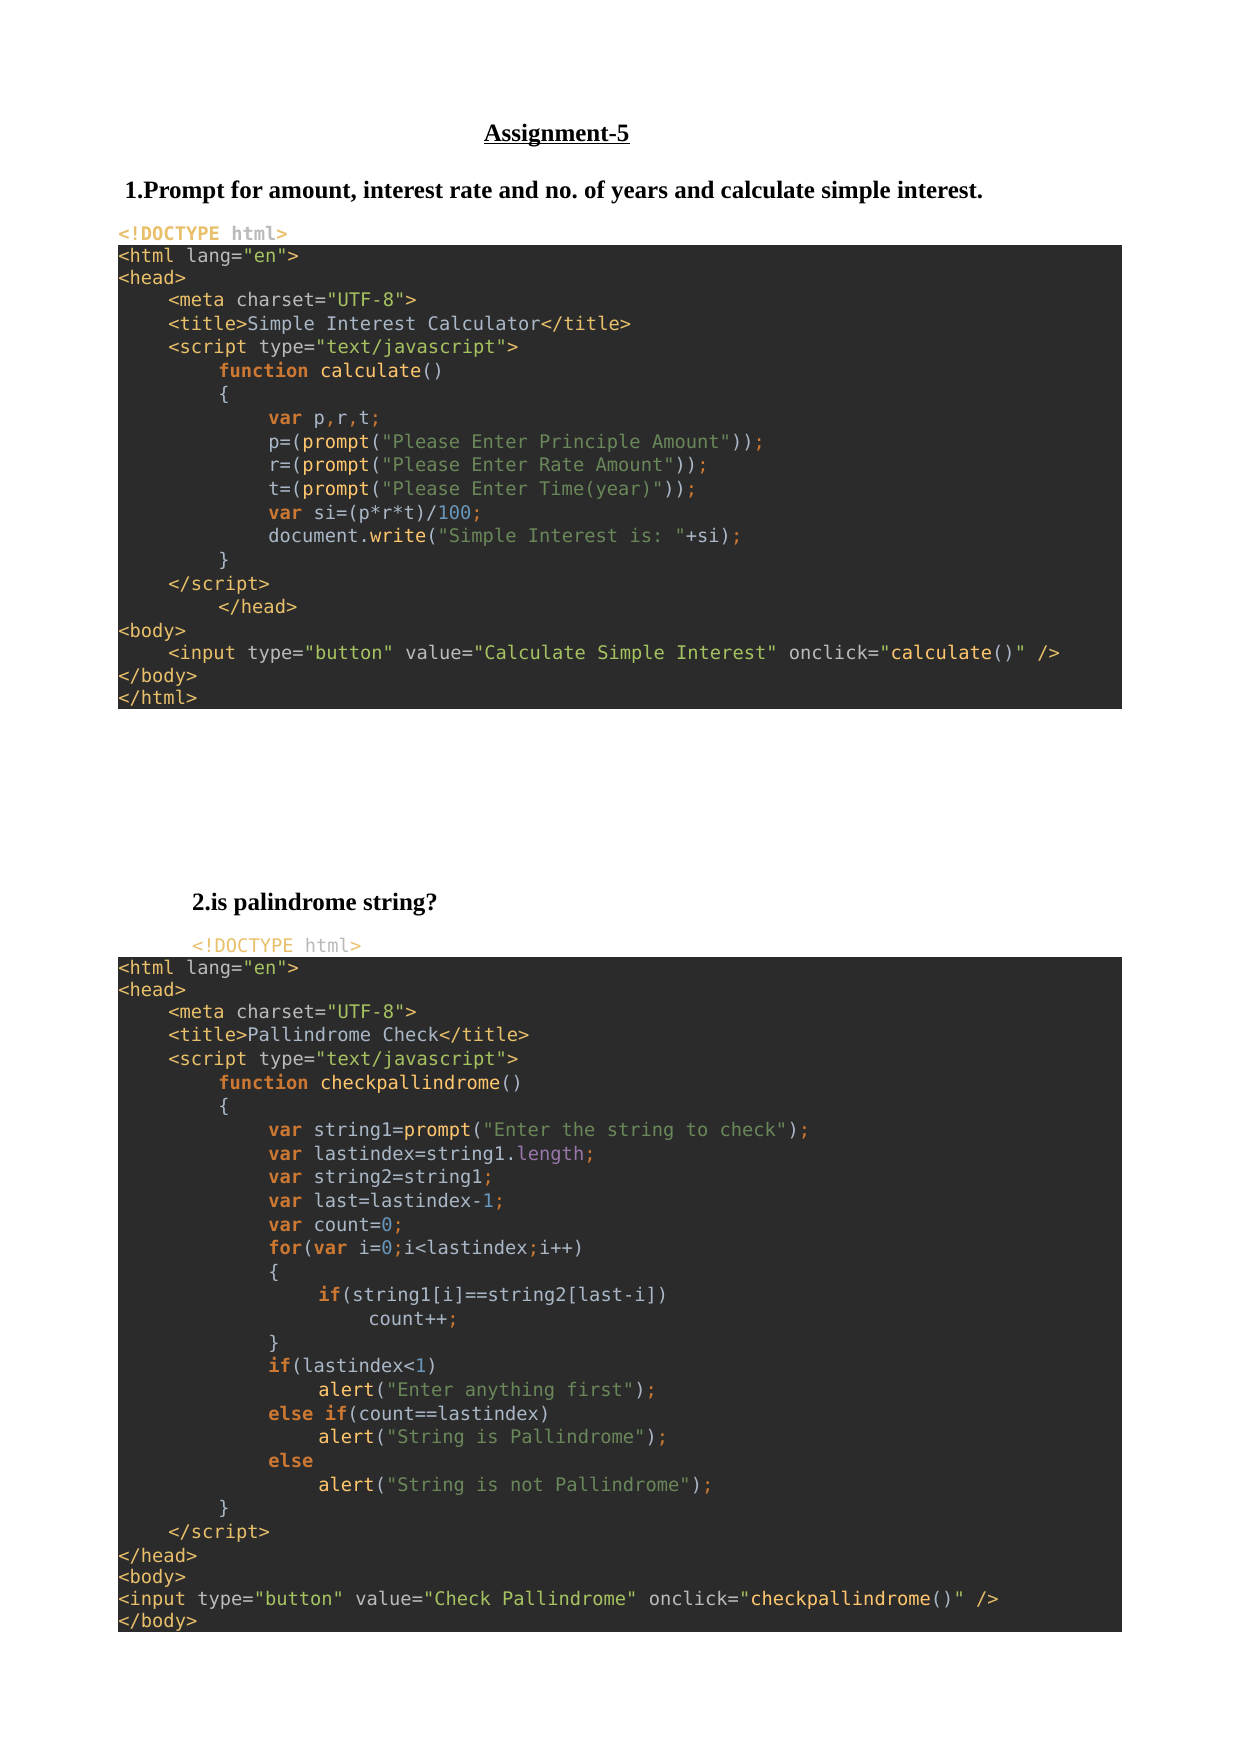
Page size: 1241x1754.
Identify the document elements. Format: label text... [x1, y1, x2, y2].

text </head> [118, 596, 1122, 620]
text <meta charset="UTF-8"> [118, 289, 1122, 312]
text <html lang="en"> [118, 245, 1122, 267]
text alert("Enter anything first"); [118, 1379, 1122, 1403]
text var p,r,t; [118, 407, 1122, 431]
text else [118, 1450, 1122, 1474]
text r=(prompt("Please Enter Rate Amount")); [118, 454, 1122, 478]
text alert("String is Pallindrome"); [118, 1426, 1122, 1450]
text </script> [118, 1521, 1122, 1544]
text var string1=prompt("Enter the string to check"); [118, 1119, 1122, 1143]
text alert("String is not Pallindrome"); [118, 1474, 1122, 1497]
text <meta charset="UTF-8"> [118, 1001, 1122, 1024]
text var count=0; [118, 1213, 1122, 1237]
text if(string1[i]==string2[last-i]) [118, 1284, 1122, 1308]
text </body> [118, 665, 1122, 687]
text <script type="text/javascript"> [118, 336, 1122, 360]
text Assignment-5 [118, 118, 1122, 147]
text else if(count==lastindex) [118, 1403, 1122, 1426]
text <title>Pallindrome Check</title> [118, 1024, 1122, 1048]
text </html> [118, 687, 1122, 709]
text count++; [118, 1308, 1122, 1332]
text for(var i=0;i<lastindex;i++) [118, 1237, 1122, 1261]
text <head> [118, 267, 1122, 289]
text { [118, 383, 1122, 407]
text <input type="button" value="Calculate Simple Interest" onclick="calculate()" /> [118, 642, 1122, 665]
text <input type="button" value="Check Pallindrome" onclick="checkpallindrome()" /> [118, 1588, 1122, 1610]
text { [118, 1261, 1122, 1284]
text <title>Simple Interest Calculator</title> [118, 312, 1122, 336]
text <!DOCTYPE html> [118, 223, 1122, 245]
text <html lang="en"> [118, 957, 1122, 979]
text } [118, 1332, 1122, 1355]
text function calculate() [118, 360, 1122, 383]
text 1.Prompt for amount, interest rate and no. of years and calculate simple interest. [118, 176, 1122, 204]
text <head> [118, 979, 1122, 1001]
text p=(prompt("Please Enter Principle Amount")); [118, 431, 1122, 454]
text var lastindex=string1.length; [118, 1143, 1122, 1166]
text <script type="text/javascript"> [118, 1048, 1122, 1072]
text <body> [118, 620, 1122, 642]
text </head> [118, 1544, 1122, 1566]
text { [118, 1095, 1122, 1119]
text function checkpallindrome() [118, 1072, 1122, 1095]
text var si=(p*r*t)/100; [118, 502, 1122, 525]
list <!DOCTYPE html> [162, 935, 1122, 957]
text var string2=string1; [118, 1166, 1122, 1190]
text } [118, 549, 1122, 573]
text t=(prompt("Please Enter Time(year)")); [118, 478, 1122, 502]
text document.write("Simple Interest is: "+si); [118, 525, 1122, 549]
text } [118, 1497, 1122, 1521]
text <body> [118, 1566, 1122, 1588]
list 2.is palindrome string? [162, 887, 1122, 916]
text if(lastindex<1) [118, 1355, 1122, 1379]
text var last=lastindex-1; [118, 1190, 1122, 1213]
text </script> [118, 573, 1122, 596]
text </body> [118, 1610, 1122, 1632]
